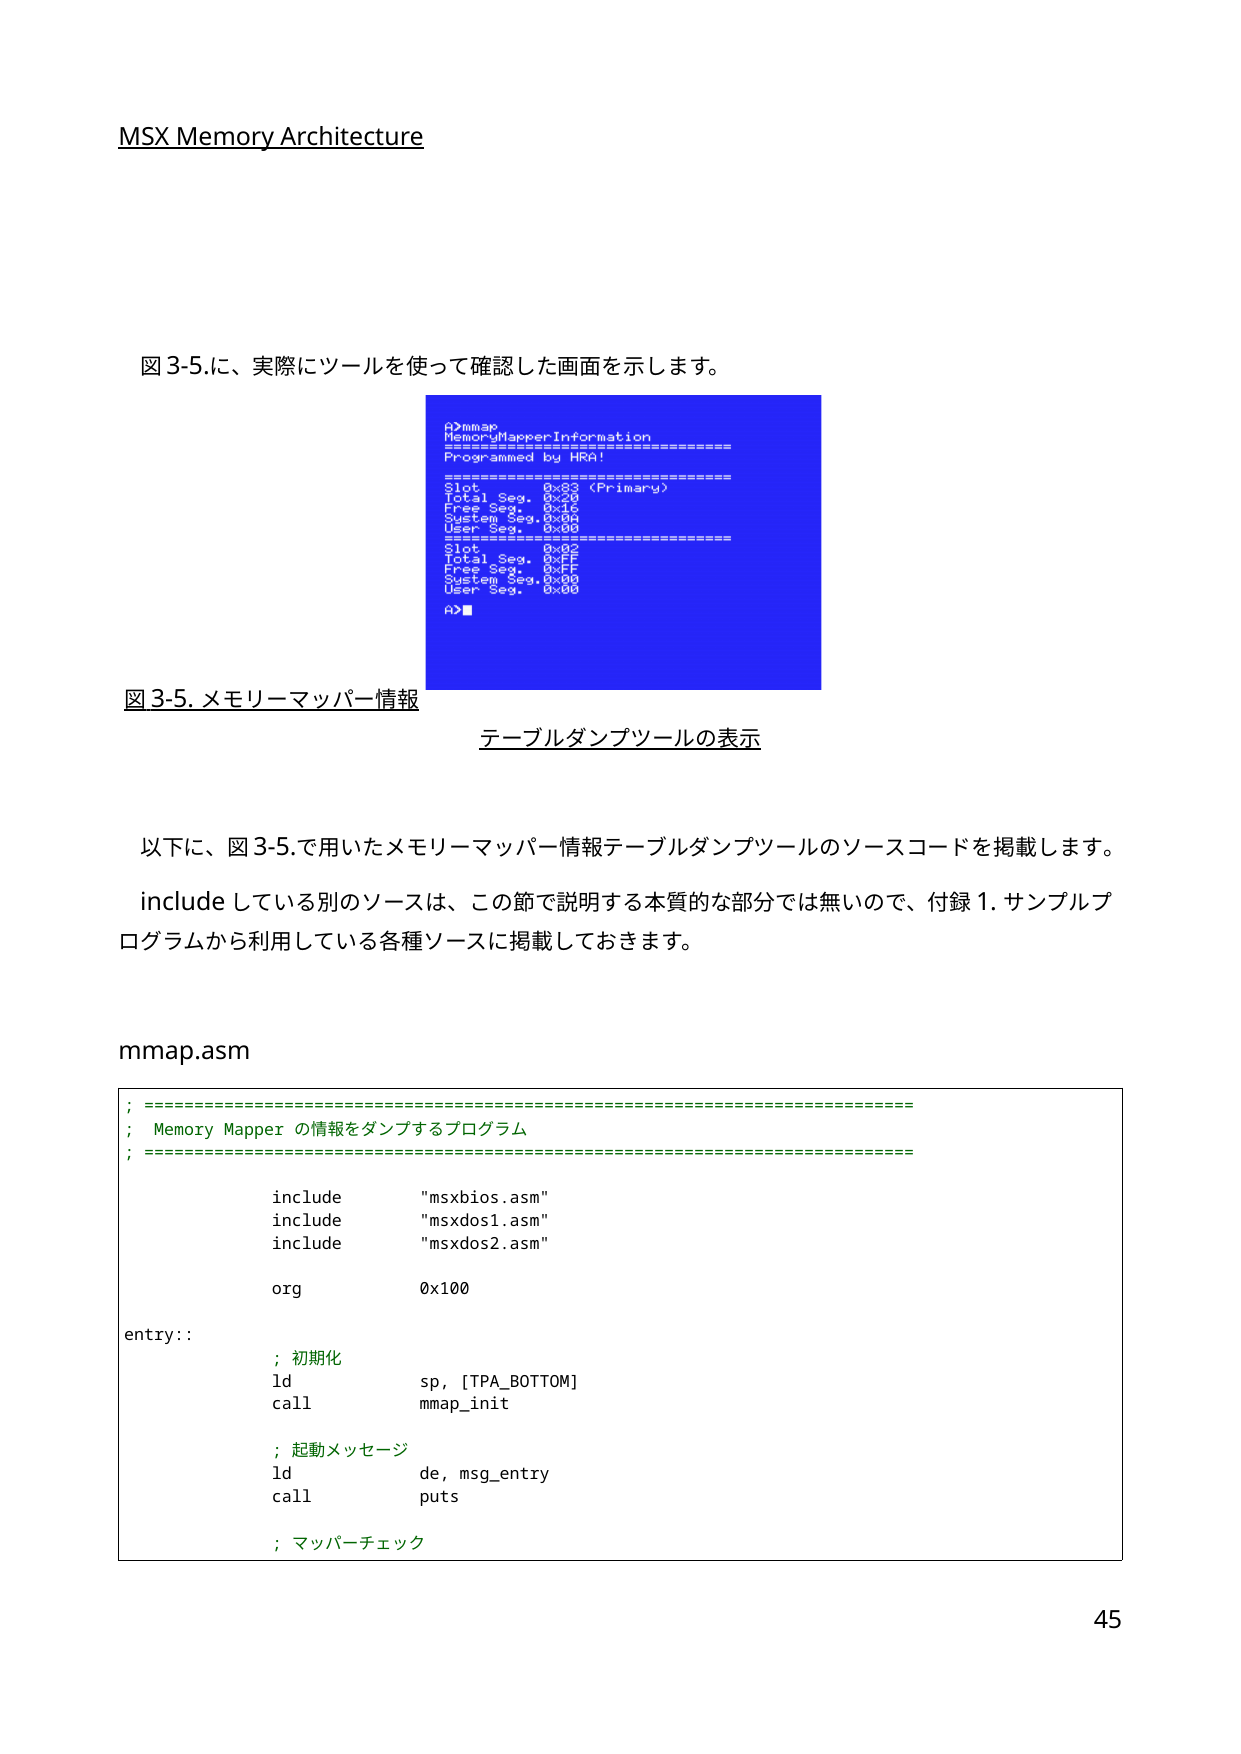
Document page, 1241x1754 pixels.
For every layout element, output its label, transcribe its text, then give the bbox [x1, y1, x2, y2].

table_header ; ============================================================================= ; Memory Mapper の情報をダンプするプログラム ; ============================================================================= include "msxbios.asm" include "msxdos1.asm" include "msxdos2.asm" org 0x100 entry:: ; 初期化 ld sp, [TPA_BOTTOM] call mmap_init ; 起動メッセージ ld de, msg_entry call puts ; マッパーチェック [119, 1089, 1122, 1560]
text 図3-5. メモリーマッパー情報テーブルダンプツールの表示 [118, 680, 1122, 752]
text includeしている別のソースは、この節で説明する本質的な部分では無いので、付録1. サンプルプログラムから利用している各種ソースに掲載しておきます。 [118, 884, 1122, 956]
text 以下に、図3-5.で用いたメモリーマッパー情報テーブルダンプツールのソースコードを掲載します。 [118, 829, 1122, 863]
picture [425, 395, 822, 690]
text 図3-5.に、実際にツールを使って確認した画面を示します。 [118, 348, 1122, 382]
text mmap.asm [118, 1032, 1122, 1066]
